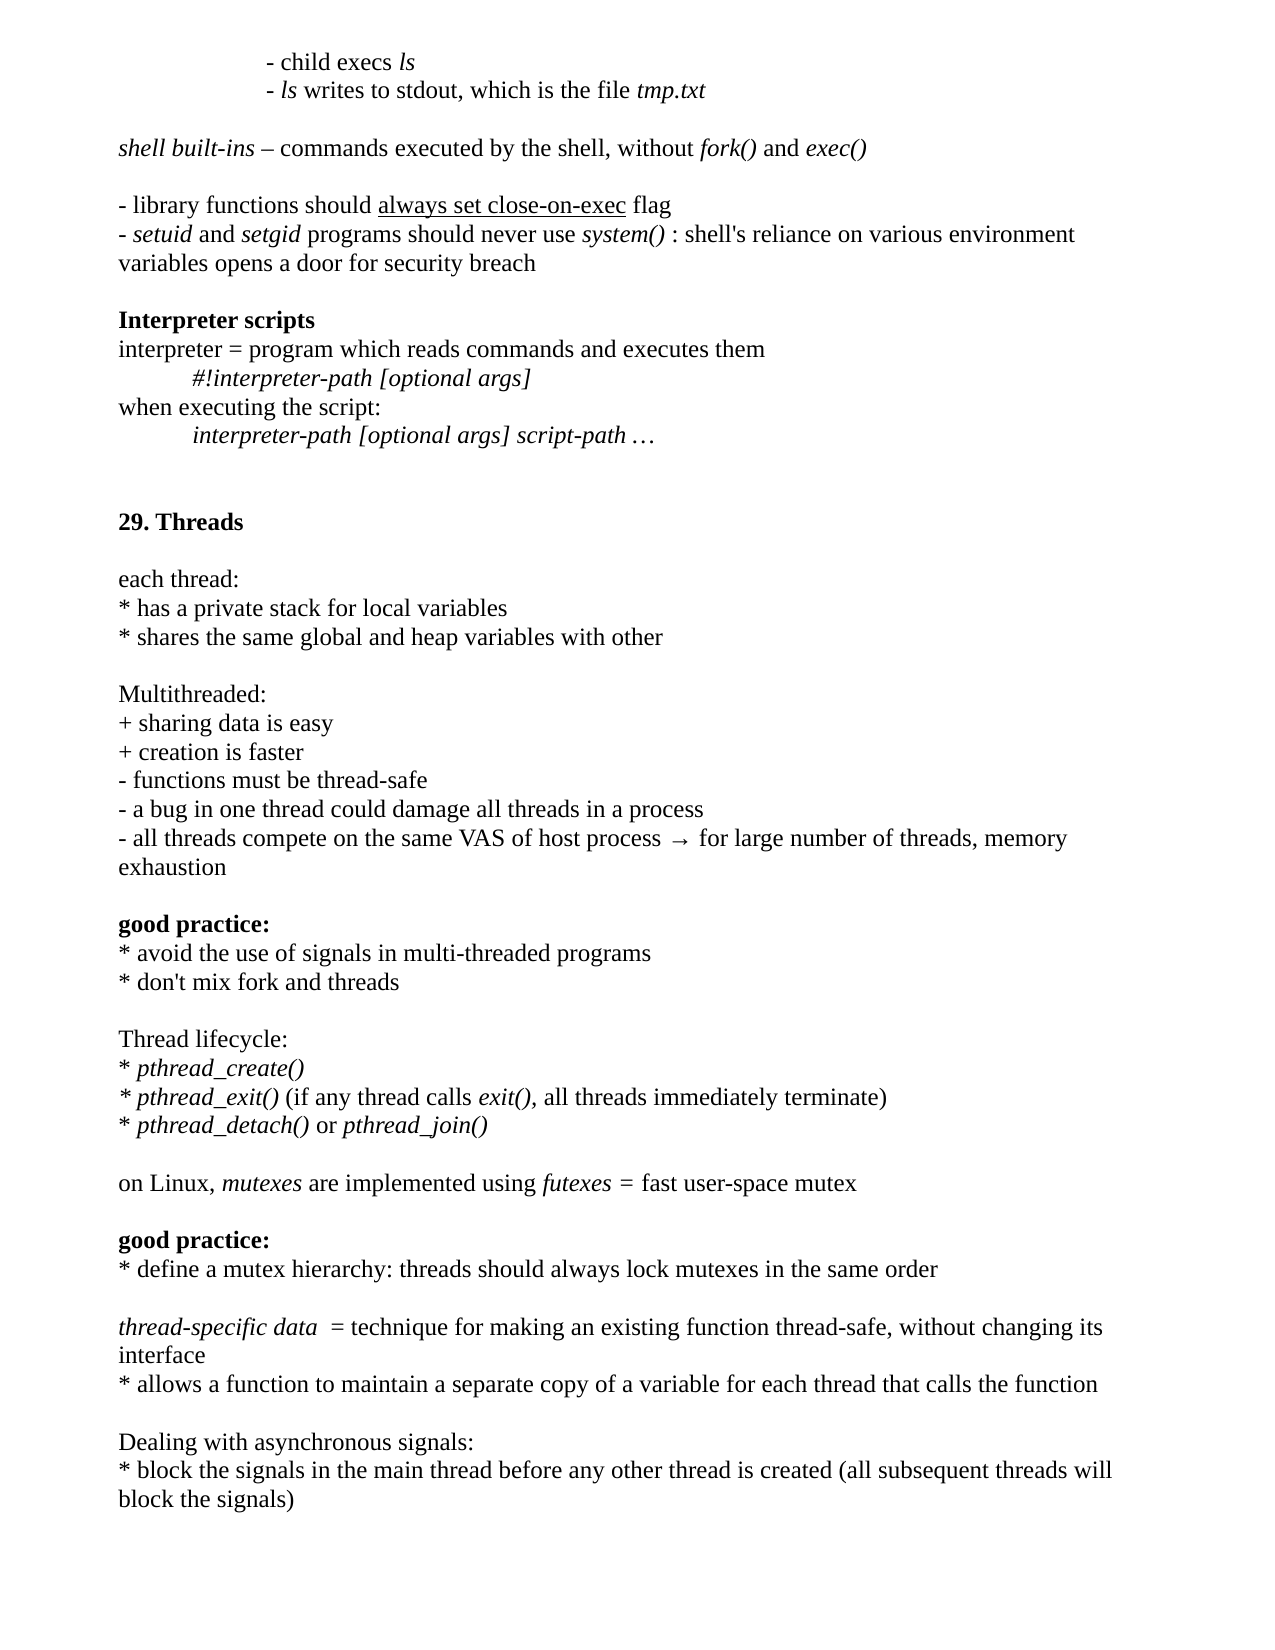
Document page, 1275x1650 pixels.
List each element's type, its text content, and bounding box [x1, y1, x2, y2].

text - functions must be thread-safe [118, 766, 1157, 794]
text interpreter-path [optional args] script-path … [118, 421, 1157, 449]
text * pthread_detach() or pthread_join() [118, 1111, 1157, 1139]
text - a bug in one thread could damage all threads in a process [118, 794, 1157, 823]
text Dealing with asynchronous signals: [118, 1427, 1157, 1456]
text Thread lifecycle: [118, 1024, 1157, 1053]
text on Linux, mutexes are implemented using futexes = fast user-space mutex [118, 1168, 1157, 1197]
text * avoid the use of signals in multi-threaded programs [118, 938, 1157, 967]
text - child execs ls [266, 47, 1157, 76]
text - all threads compete on the same VAS of host process → for large number of threads, memory exhaustion [118, 823, 1157, 881]
text * allows a function to maintain a separate copy of a variable for each thread that calls the function [118, 1369, 1157, 1398]
text each thread: [118, 564, 1157, 593]
text Interpreter scripts [118, 306, 1157, 334]
text * pthread_create() [118, 1053, 1157, 1082]
text * has a private stack for local variables [118, 593, 1157, 622]
text + creation is faster [118, 737, 1157, 766]
text good practice: [118, 909, 1157, 938]
text #!interpreter-path [optional args] [118, 363, 1157, 392]
text - ls writes to stdout, which is the file tmp.txt [266, 76, 1157, 104]
text thread-specific data = technique for making an existing function thread-safe, without changing its interface [118, 1312, 1157, 1369]
text * define a mutex hierarchy: threads should always lock mutexes in the same order [118, 1254, 1157, 1283]
text Multithreaded: [118, 679, 1157, 708]
text shell built-ins – commands executed by the shell, without fork() and exec() [118, 133, 1157, 162]
text + sharing data is easy [118, 708, 1157, 737]
text 29. Threads [118, 507, 1157, 536]
text - library functions should always set close-on-exec flag [118, 191, 1157, 219]
text interpreter = program which reads commands and executes them [118, 334, 1157, 363]
text * pthread_exit() (if any thread calls exit(), all threads immediately terminate) [118, 1082, 1157, 1111]
text * shares the same global and heap variables with other [118, 622, 1157, 651]
text * don't mix fork and threads [118, 967, 1157, 996]
text good practice: [118, 1226, 1157, 1254]
text - setuid and setgid programs should never use system() : shell's reliance on various environment variables opens a door for security breach [118, 219, 1157, 277]
text * block the signals in the main thread before any other thread is created (all subsequent threads will block the signals) [118, 1456, 1157, 1513]
text when executing the script: [118, 392, 1157, 421]
